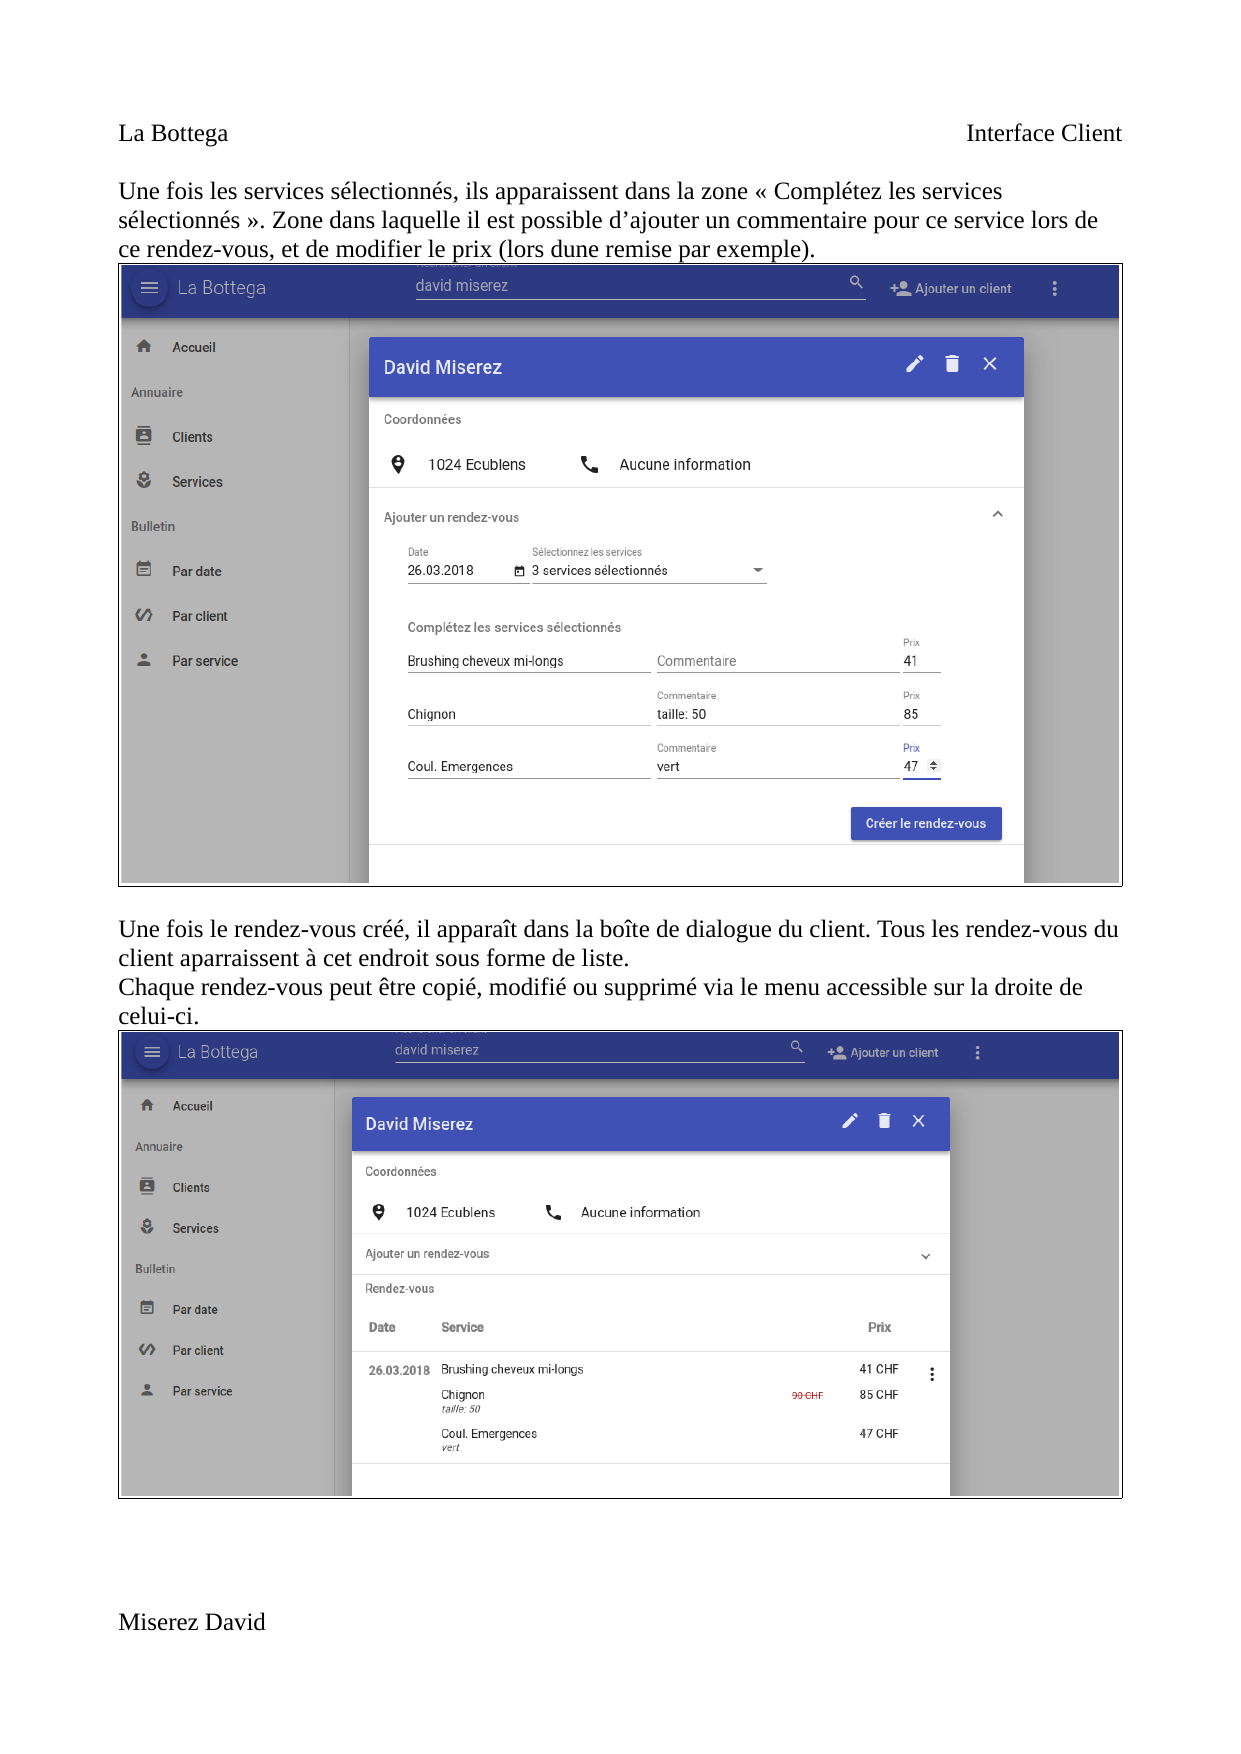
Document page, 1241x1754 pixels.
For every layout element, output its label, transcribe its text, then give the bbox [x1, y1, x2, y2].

text Une fois le rendez-vous créé, il apparaît dans la boîte de dialogue du client. Tous les rendez-vous du client aparraissent à cet endroit sous forme de liste. [118, 914, 1122, 972]
picture [121, 265, 1119, 883]
text Chaque rendez-vous peut être copié, modifié ou supprimé via le menu accessible sur la droite de celui-ci. [118, 972, 1122, 1029]
picture [121, 1032, 1119, 1496]
text Une fois les services sélectionnés, ils apparaissent dans la zone « Complétez les services sélectionnés ». Zone dans laquelle il est possible d’ajouter un commentaire pour ce service lors de ce rendez-vous, et de modifier le prix (lors dune remise par exemple). [118, 176, 1122, 263]
